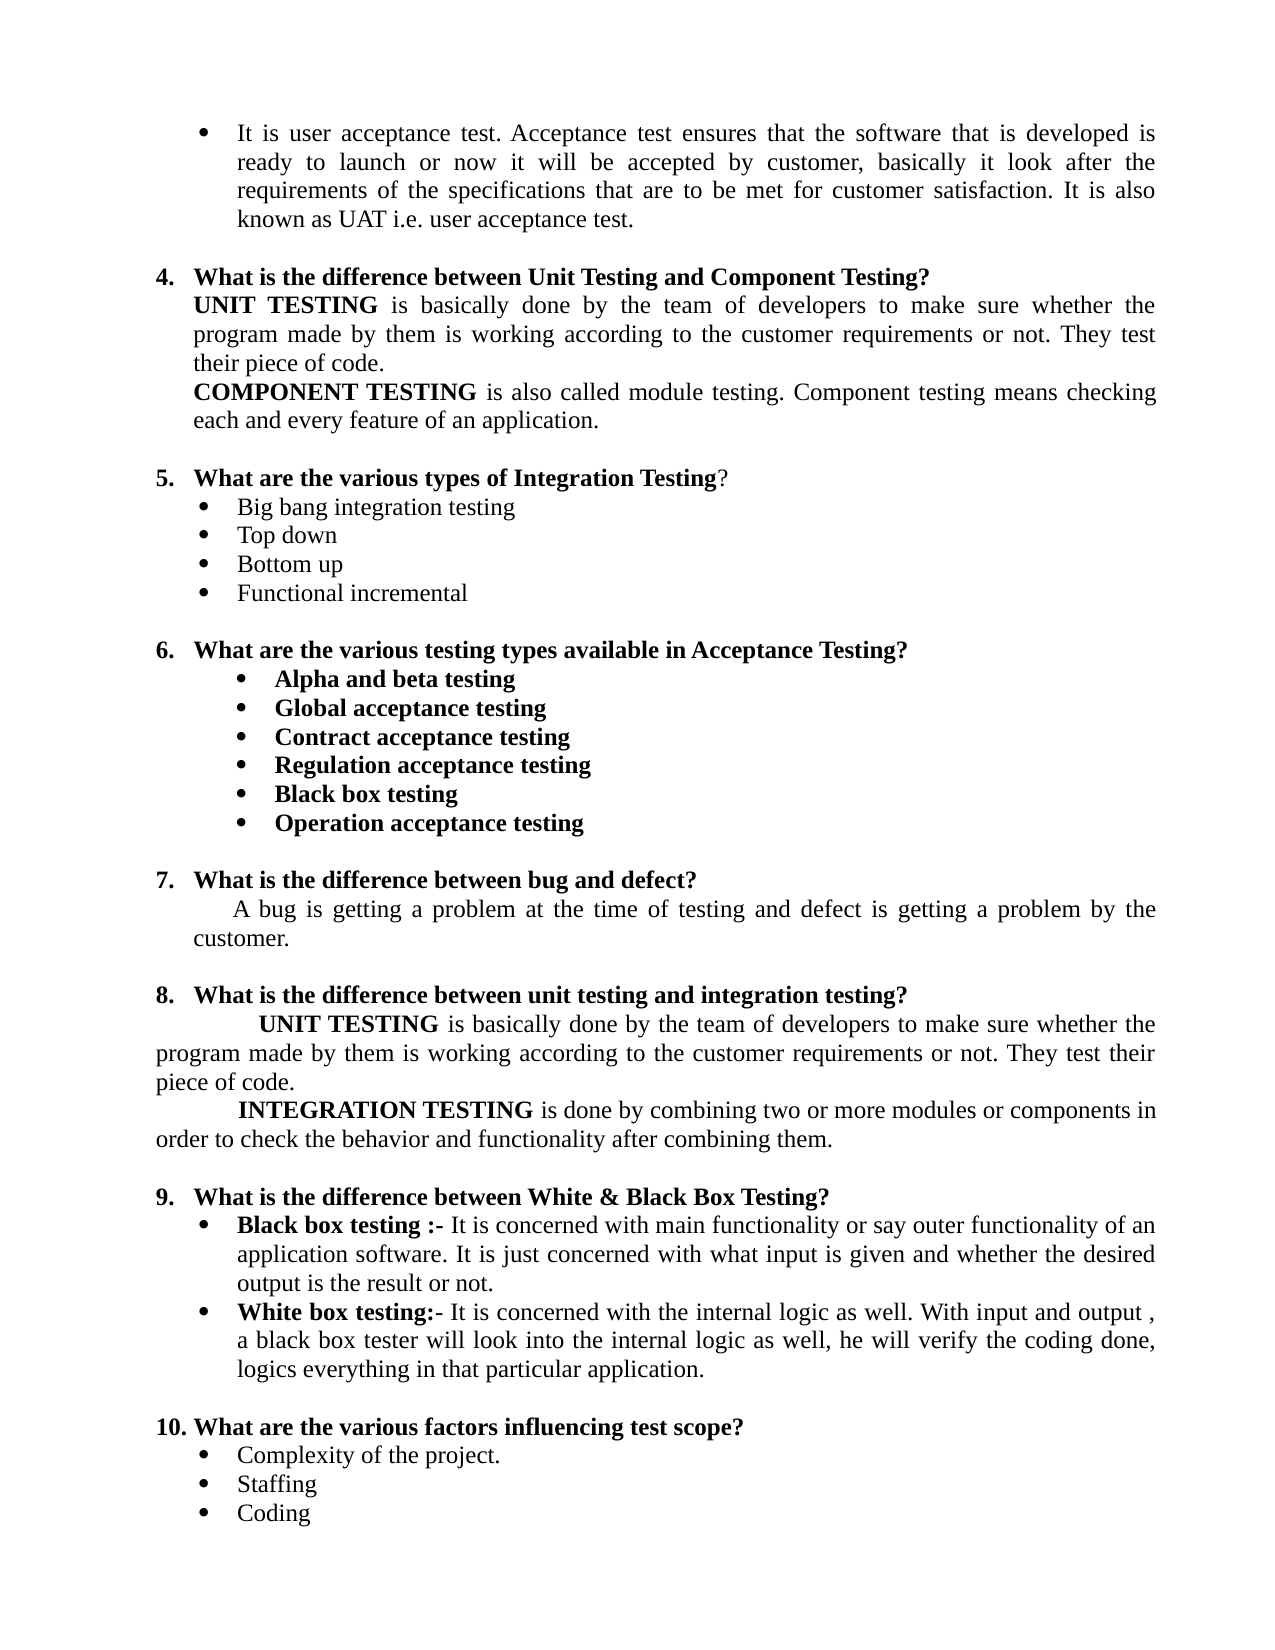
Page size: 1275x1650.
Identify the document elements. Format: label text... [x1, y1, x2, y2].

list Global acceptance testing [237, 693, 1157, 722]
list What are the various factors influencing test scope? [156, 1412, 1157, 1441]
list What are the various testing types available in Acceptance Testing? [156, 636, 1157, 664]
text INTEGRATION TESTING is done by combining two or more modules or components in order to check the behavior and functionality after combining them. [156, 1096, 1157, 1153]
list Complexity of the project. [199, 1441, 1157, 1469]
text A bug is getting a problem at the time of testing and defect is getting a problem by the customer. [193, 894, 1157, 952]
list Bottom up [199, 549, 1157, 578]
list Regulation acceptance testing [237, 751, 1157, 779]
text COMPONENT TESTING is also called module testing. Component testing means checking each and every feature of an application. [193, 377, 1157, 434]
text UNIT TESTING is basically done by the team of developers to make sure whether the program made by them is working according to the customer requirements or not. They test their piece of code. [156, 1009, 1157, 1096]
list Alpha and beta testing [237, 664, 1157, 693]
list What is the difference between bug and defect? [156, 866, 1157, 894]
list Operation acceptance testing [237, 808, 1157, 837]
list Contract acceptance testing [237, 722, 1157, 751]
list What is the difference between unit testing and integration testing? [156, 981, 1157, 1009]
text UNIT TESTING is basically done by the team of developers to make sure whether the program made by them is working according to the customer requirements or not. They test their piece of code. [193, 291, 1157, 377]
list It is user acceptance test. Acceptance test ensures that the software that is developed is ready to launch or now it will be accepted by customer, basically it look after the requirements of the specifications that are to be met for customer satisfaction. It is also known as UAT i.e. user acceptance test. [199, 118, 1157, 233]
list Top down [199, 521, 1157, 549]
list Black box testing [237, 779, 1157, 808]
list What is the difference between Unit Testing and Component Testing? [156, 262, 1157, 291]
list What are the various types of Integration Testing? [156, 463, 1157, 492]
list Big bang integration testing [199, 492, 1157, 521]
list Coding [199, 1498, 1157, 1527]
list Staffing [199, 1469, 1157, 1498]
list Functional incremental [199, 578, 1157, 607]
list What is the difference between White & Black Box Testing? [156, 1182, 1157, 1211]
list Black box testing :- It is concerned with main functionality or say outer functionality of an application software. It is just concerned with what input is given and whether the desired output is the result or not. [199, 1211, 1157, 1297]
list White box testing:- It is concerned with the internal logic as well. With input and output , a black box tester will look into the internal logic as well, he will verify the coding done, logics everything in that particular application. [199, 1297, 1157, 1383]
